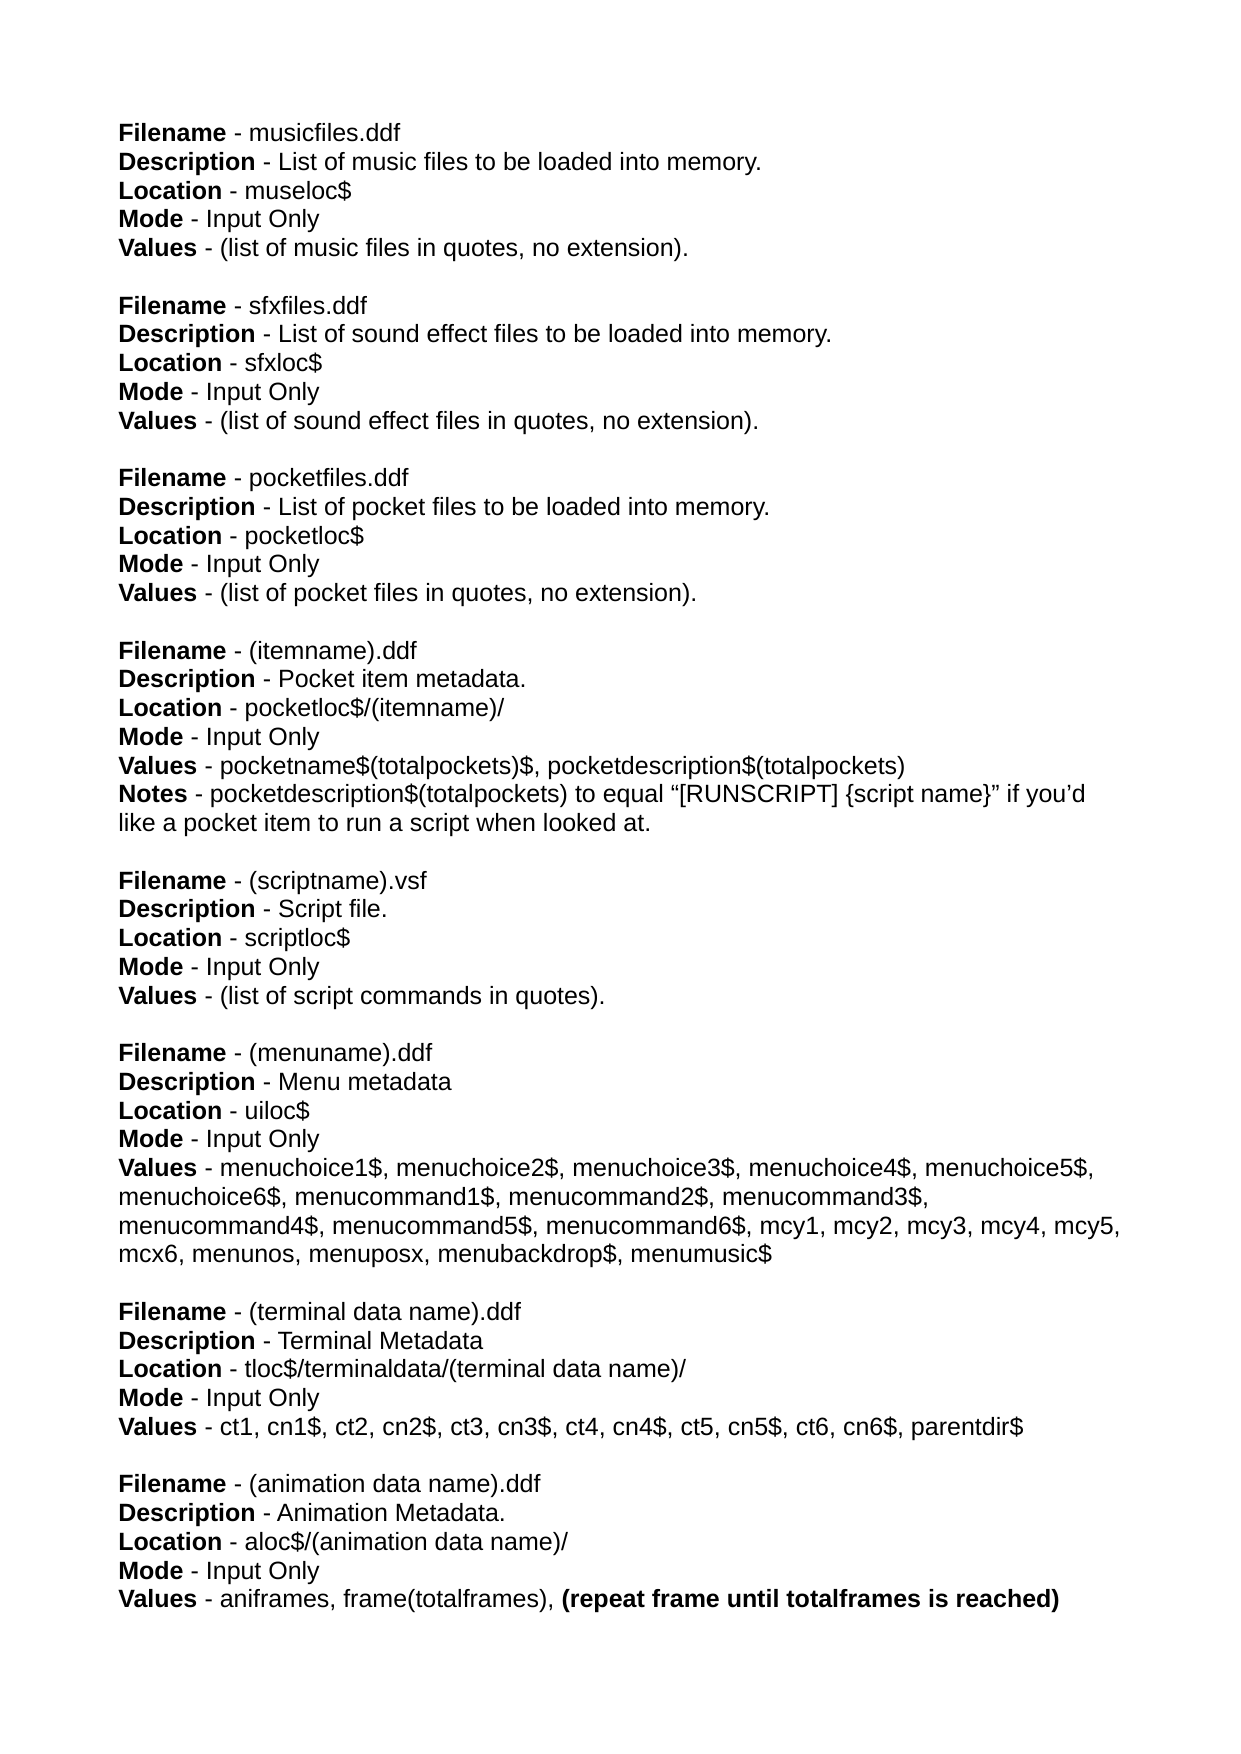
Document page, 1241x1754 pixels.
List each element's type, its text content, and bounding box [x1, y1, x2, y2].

text Description - Menu metadata [118, 1067, 1122, 1096]
text Description - Pocket item metadata. [118, 664, 1122, 693]
text Description - Script file. [118, 894, 1122, 923]
text Mode - Input Only [118, 1124, 1122, 1153]
text Description - List of music files to be loaded into memory. [118, 147, 1122, 176]
text Description - List of pocket files to be loaded into memory. [118, 492, 1122, 521]
text Mode - Input Only [118, 204, 1122, 233]
text Filename - pocketfiles.ddf [118, 463, 1122, 492]
text Mode - Input Only [118, 549, 1122, 578]
text Location - sfxloc$ [118, 348, 1122, 377]
text Filename - (animation data name).ddf [118, 1469, 1122, 1498]
text Filename - sfxfiles.ddf [118, 291, 1122, 319]
text Mode - Input Only [118, 1383, 1122, 1412]
text Notes - pocketdescription$(totalpockets) to equal “[RUNSCRIPT] {script name}” if you’d like a pocket item to run a script when looked at. [118, 779, 1122, 837]
text Mode - Input Only [118, 1556, 1122, 1584]
text Location - scriptloc$ [118, 923, 1122, 952]
text Values - aniframes, frame(totalframes), (repeat frame until totalframes is reached) [118, 1584, 1122, 1613]
text Filename - (menuname).ddf [118, 1038, 1122, 1067]
text Values - pocketname$(totalpockets)$, pocketdescription$(totalpockets) [118, 751, 1122, 779]
text Location - museloc$ [118, 176, 1122, 204]
text Description - Terminal Metadata [118, 1326, 1122, 1354]
text Filename - (terminal data name).ddf [118, 1297, 1122, 1326]
text Location - uiloc$ [118, 1096, 1122, 1124]
text Location - aloc$/(animation data name)/ [118, 1527, 1122, 1556]
text Values - (list of music files in quotes, no extension). [118, 233, 1122, 262]
text Description - List of sound effect files to be loaded into memory. [118, 319, 1122, 348]
text Filename - (itemname).ddf [118, 636, 1122, 664]
text Mode - Input Only [118, 952, 1122, 981]
text Values - (list of script commands in quotes). [118, 981, 1122, 1009]
text Values - (list of pocket files in quotes, no extension). [118, 578, 1122, 607]
text Description - Animation Metadata. [118, 1498, 1122, 1527]
text Values - (list of sound effect files in quotes, no extension). [118, 406, 1122, 434]
text Mode - Input Only [118, 377, 1122, 406]
text Mode - Input Only [118, 722, 1122, 751]
text Values - menuchoice1$, menuchoice2$, menuchoice3$, menuchoice4$, menuchoice5$, menuchoice6$, menucommand1$, menucommand2$, menucommand3$, menucommand4$, menucommand5$, menucommand6$, mcy1, mcy2, mcy3, mcy4, mcy5, mcx6, menunos, menuposx, menubackdrop$, menumusic$ [118, 1153, 1122, 1268]
text Values - ct1, cn1$, ct2, cn2$, ct3, cn3$, ct4, cn4$, ct5, cn5$, ct6, cn6$, parentdir$ [118, 1412, 1122, 1441]
text Location - pocketloc$ [118, 521, 1122, 549]
text Filename - musicfiles.ddf [118, 118, 1122, 147]
text Filename - (scriptname).vsf [118, 866, 1122, 894]
text Location - tloc$/terminaldata/(terminal data name)/ [118, 1354, 1122, 1383]
text Location - pocketloc$/(itemname)/ [118, 693, 1122, 722]
